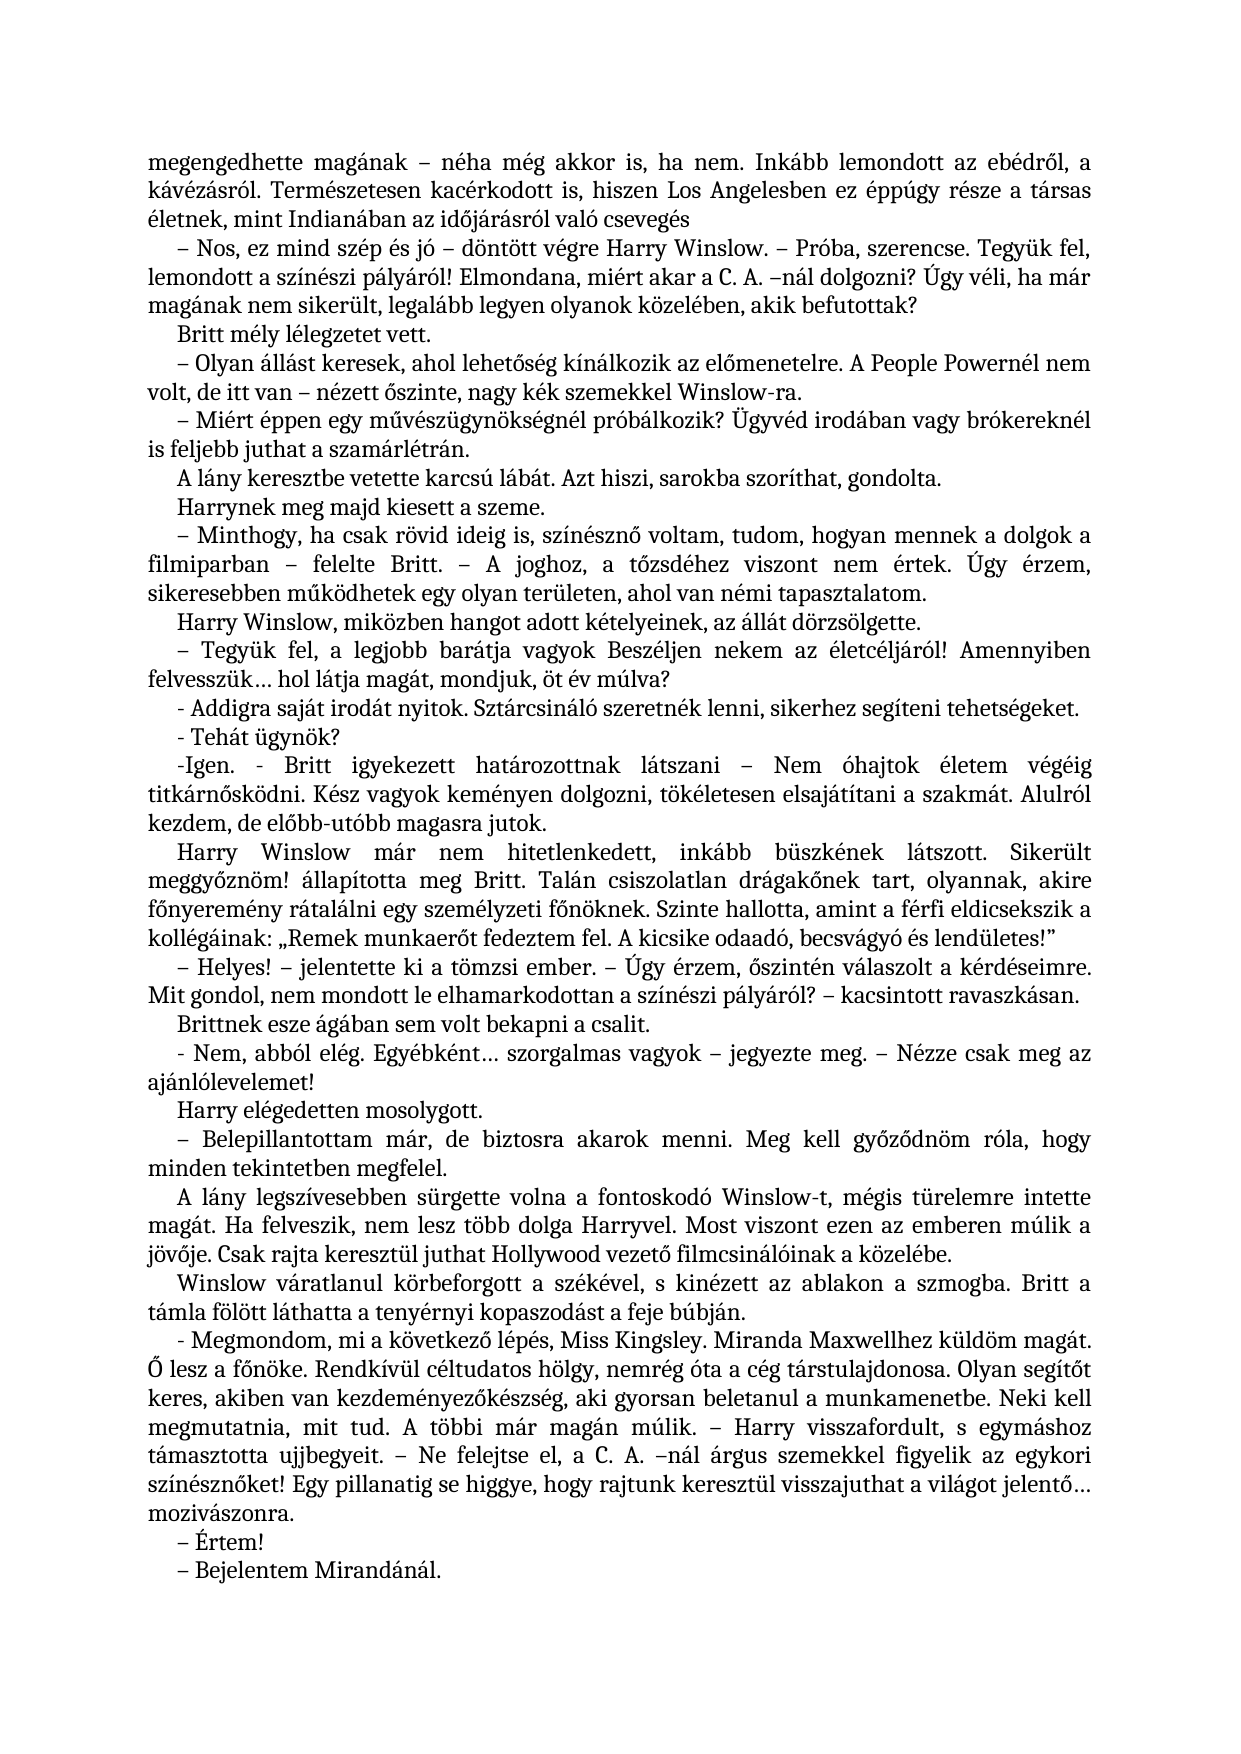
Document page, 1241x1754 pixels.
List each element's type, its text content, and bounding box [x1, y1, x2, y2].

text – Értem! [148, 1528, 1093, 1556]
text A lány legszívesebben sürgette volna a fontoskodó Winslow-t, mégis türelemre intette magát. Ha felveszik, nem lesz több dolga Harryvel. Most viszont ezen az emberen múlik a jövője. Csak rajta keresztül juthat Hollywood vezető filmcsinálóinak a közelébe. [148, 1183, 1093, 1269]
text – Helyes! – jelentette ki a tömzsi ember. – Úgy érzem, őszintén válaszolt a kérdéseimre. Mit gondol, nem mondott le elhamarkodottan a színészi pályáról? – kacsintott ravaszkásan. [148, 953, 1093, 1010]
text Harry Winslow már nem hitetlenkedett, inkább büszkének látszott. Sikerült meggyőznöm! állapította meg Britt. Talán csiszolatlan drágakőnek tart, olyannak, akire főnyeremény rátalálni egy személyzeti főnöknek. Szinte hallotta, amint a férfi eldicsekszik a kollégáinak: „Remek munkaerőt fedeztem fel. A kicsike odaadó, becsvágyó és lendületes!” [148, 838, 1093, 953]
text – Belepillantottam már, de biztosra akarok menni. Meg kell győződnöm róla, hogy minden tekintetben megfelel. [148, 1125, 1093, 1183]
text - Tehát ügynök? [148, 723, 1093, 751]
text Brittnek esze ágában sem volt bekapni a csalit. [148, 1010, 1093, 1039]
text – Minthogy, ha csak rövid ideig is, színésznő voltam, tudom, hogyan mennek a dolgok a filmiparban – felelte Britt. – A joghoz, a tőzsdéhez viszont nem értek. Úgy érzem, sikeresebben működhetek egy olyan területen, ahol van némi tapasztalatom. [148, 521, 1093, 608]
text Harry elégedetten mosolygott. [148, 1096, 1093, 1125]
text – Nos, ez mind szép és jó – döntött végre Harry Winslow. – Próba, szerencse. Tegyük fel, lemondott a színészi pályáról! Elmondana, miért akar a C. A. –nál dolgozni? Úgy véli, ha már magának nem sikerült, legalább legyen olyanok közelében, akik befutottak? [148, 234, 1093, 320]
text Harrynek meg majd kiesett a szeme. [148, 493, 1093, 521]
text - Nem, abból elég. Egyébként… szorgalmas vagyok – jegyezte meg. – Nézze csak meg az ajánlólevelemet! [148, 1039, 1093, 1096]
text Britt mély lélegzetet vett. [148, 320, 1093, 349]
text - Addigra saját irodát nyitok. Sztárcsináló szeretnék lenni, sikerhez segíteni tehetségeket. [148, 694, 1093, 723]
text – Olyan állást keresek, ahol lehetőség kínálkozik az előmenetelre. A People Powernél nem volt, de itt van – nézett őszinte, nagy kék szemekkel Winslow-ra. [148, 349, 1093, 406]
text megengedhette magának – néha még akkor is, ha nem. Inkább lemondott az ebédről, a kávézásról. Természetesen kacérkodott is, hiszen Los Angelesben ez éppúgy része a társas életnek, mint Indianában az időjárásról való csevegés [148, 148, 1093, 234]
text A lány keresztbe vetette karcsú lábát. Azt hiszi, sarokba szoríthat, gondolta. [148, 464, 1093, 493]
text – Bejelentem Mirandánál. [148, 1556, 1093, 1585]
text - Megmondom, mi a következő lépés, Miss Kingsley. Miranda Maxwellhez küldöm magát. Ő lesz a főnöke. Rendkívül céltudatos hölgy, nemrég óta a cég társtulajdonosa. Olyan segítőt keres, akiben van kezdeményezőkészség, aki gyorsan beletanul a munkamenetbe. Neki kell megmutatnia, mit tud. A többi már magán múlik. – Harry visszafordult, s egymáshoz támasztotta ujjbegyeit. – Ne felejtse el, a C. A. –nál árgus szemekkel figyelik az egykori színésznőket! Egy pillanatig se higgye, hogy rajtunk keresztül visszajuthat a világot jelentő… mozivászonra. [148, 1326, 1093, 1528]
text Harry Winslow, miközben hangot adott kételyeinek, az állát dörzsölgette. [148, 608, 1093, 636]
text – Tegyük fel, a legjobb barátja vagyok Beszéljen nekem az életcéljáról! Amennyiben felvesszük… hol látja magát, mondjuk, öt év múlva? [148, 636, 1093, 694]
text – Miért éppen egy művészügynökségnél próbálkozik? Ügyvéd irodában vagy brókereknél is feljebb juthat a szamárlétrán. [148, 406, 1093, 464]
text -Igen. - Britt igyekezett határozottnak látszani – Nem óhajtok életem végéig titkárnősködni. Kész vagyok keményen dolgozni, tökéletesen elsajátítani a szakmát. Alulról kezdem, de előbb-utóbb magasra jutok. [148, 751, 1093, 838]
text Winslow váratlanul körbeforgott a székével, s kinézett az ablakon a szmogba. Britt a támla fölött láthatta a tenyérnyi kopaszodást a feje búbján. [148, 1269, 1093, 1326]
